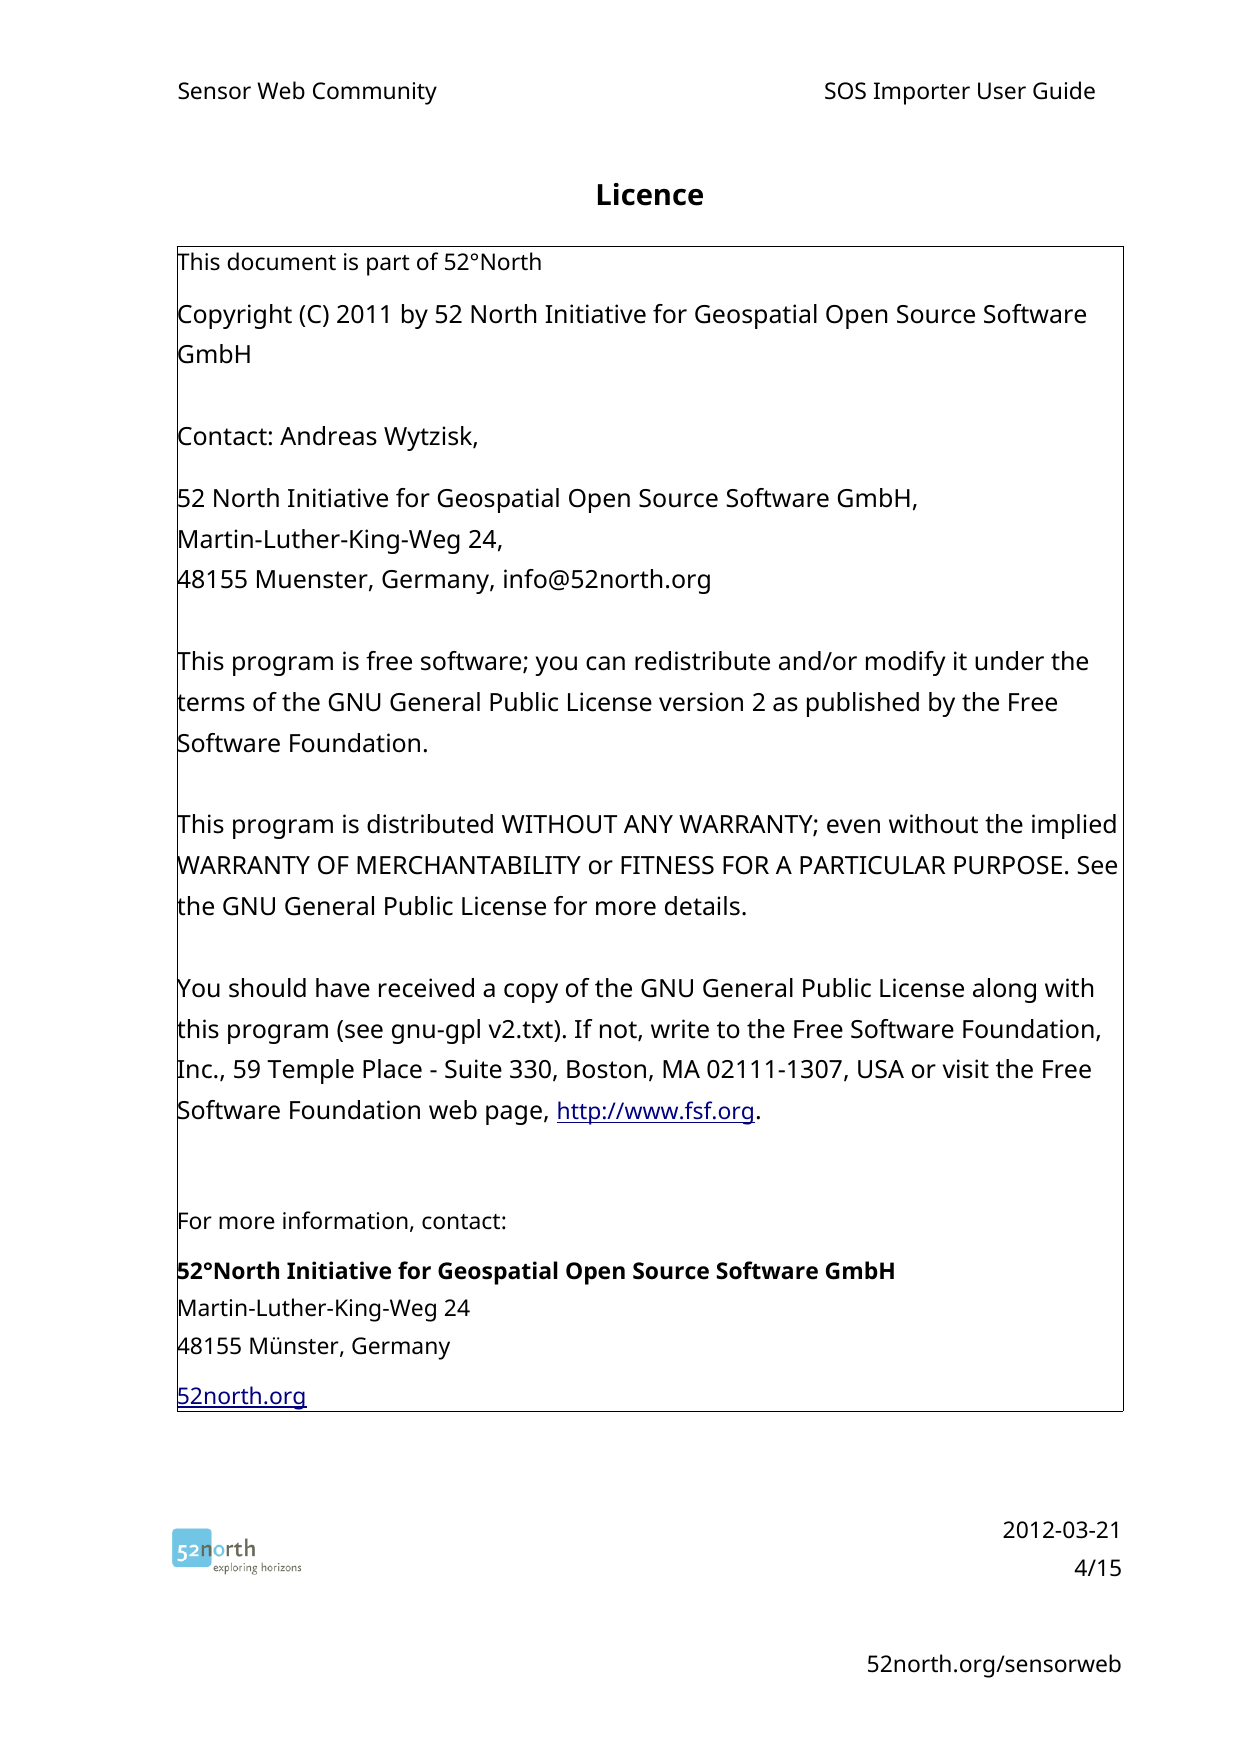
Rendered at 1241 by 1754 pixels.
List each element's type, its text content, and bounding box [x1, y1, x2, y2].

text 52 North Initiative for Geospatial Open Source Software GmbH, Martin-Luther-King-Weg 24, 48155 Muenster, Germany, info@52north.org This program is free software; you can redistribute and/or modify it under the terms of the GNU General Public License version 2 as published by the Free Software Foundation. This program is distributed WITHOUT ANY WARRANTY; even without the implied WARRANTY OF MERCHANTABILITY or FITNESS FOR A PARTICULAR PURPOSE. See the GNU General Public License for more details. You should have received a copy of the GNU General Public License along with this program (see gnu-gpl v2.txt). If not, write to the Free Software Foundation, Inc., 59 Temple Place - Suite 330, Boston, MA 02111-1307, USA or visit the Free Software Foundation web page, http://www.fsf.org. [178, 481, 1122, 1127]
text For more information, contact: [178, 1205, 1122, 1236]
subtitle Licence [177, 174, 1122, 214]
text Copyright (C) 2011 by 52 North Initiative for Geospatial Open Source Software GmbH Contact: Andreas Wytzisk, [178, 296, 1122, 453]
text 52north.org [178, 1380, 1122, 1411]
picture [172, 1527, 302, 1575]
text 52°North Initiative for Geospatial Open Source Software GmbH Martin-Luther-King-Weg 24 48155 Münster, Germany [178, 1255, 1122, 1361]
text This document is part of 52°North [178, 247, 1122, 278]
